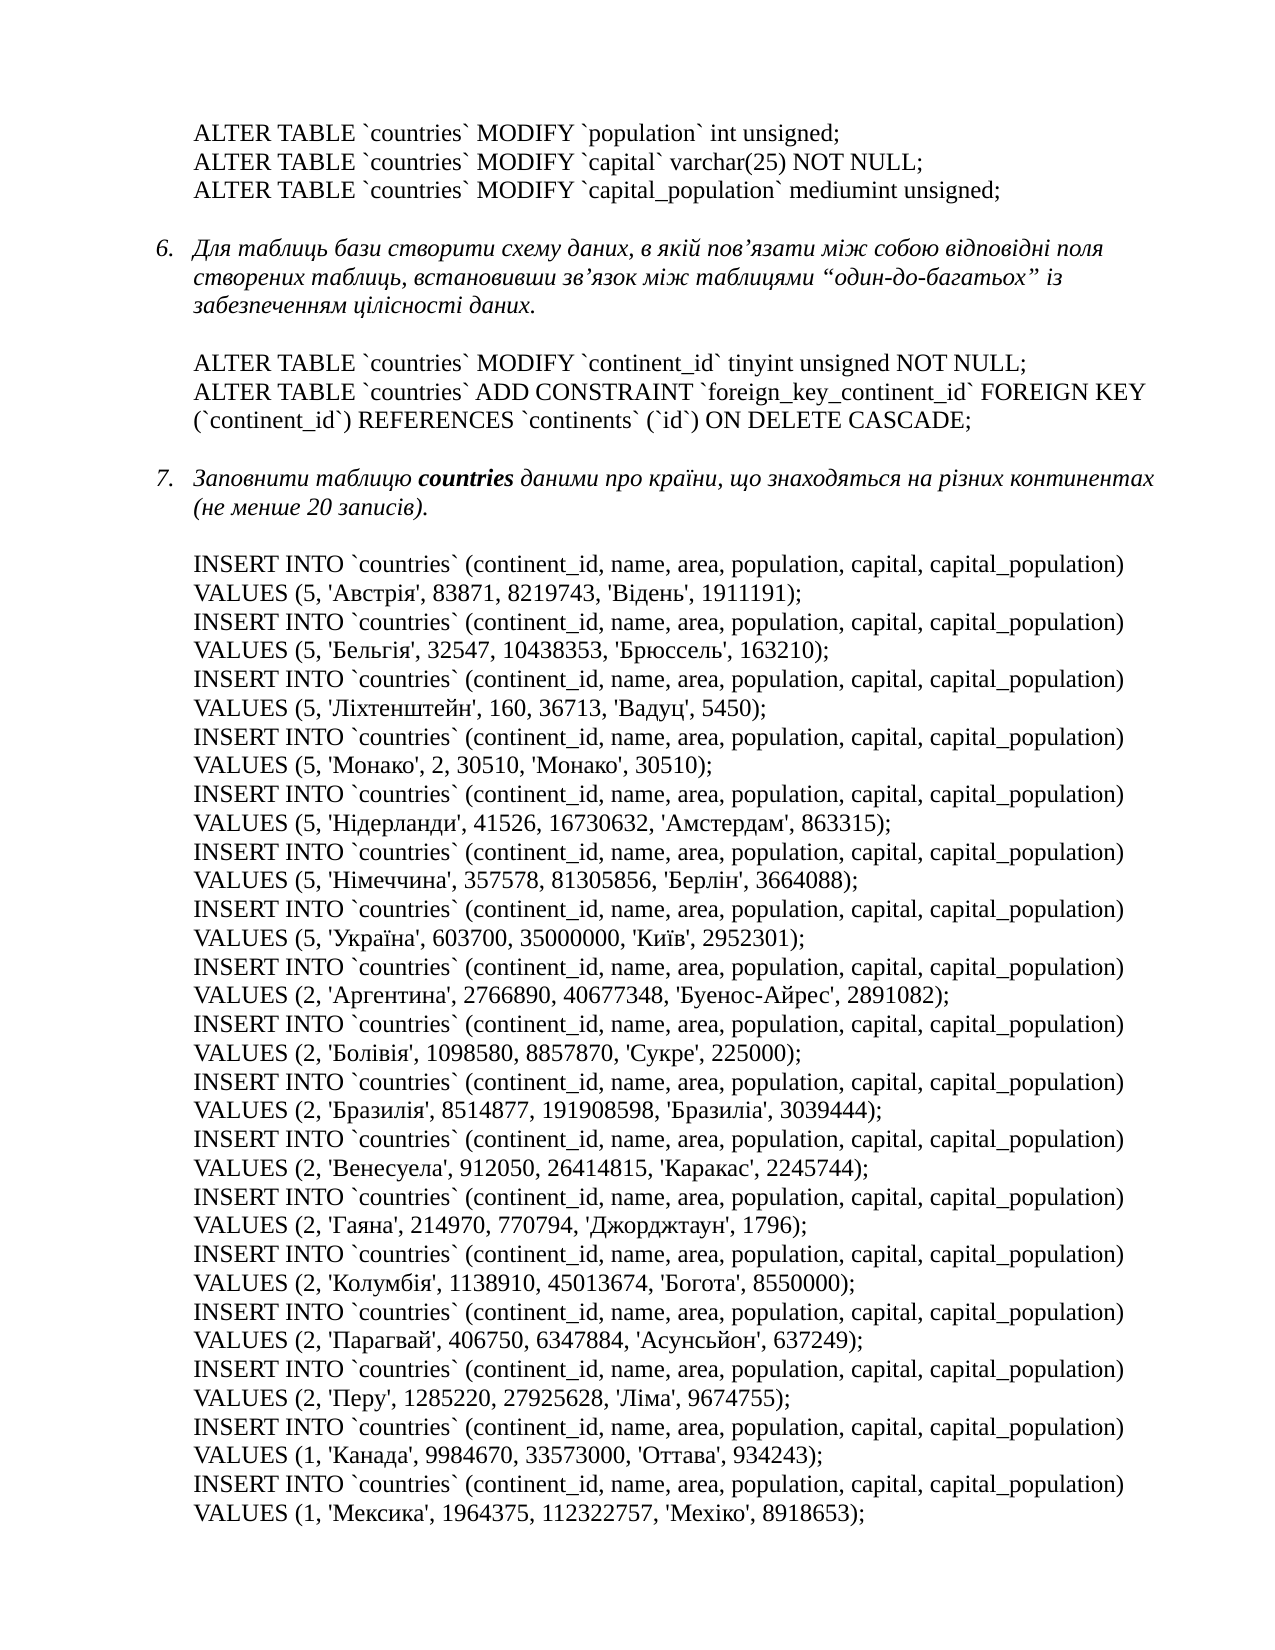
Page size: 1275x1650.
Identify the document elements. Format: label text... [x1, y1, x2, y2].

list INSERT INTO `countries` (continent_id, name, area, population, capital, capital_population) VALUES (2, 'Парагвай', 406750, 6347884, 'Асунсьйон', 637249); [156, 1297, 1157, 1354]
list ALTER TABLE `countries` ADD CONSTRAINT `foreign_key_continent_id` FOREIGN KEY (`continent_id`) REFERENCES `continents` (`id`) ON DELETE CASCADE; [156, 377, 1157, 434]
list INSERT INTO `countries` (continent_id, name, area, population, capital, capital_population) VALUES (5, 'Ліхтенштейн', 160, 36713, 'Вадуц', 5450); [156, 664, 1157, 722]
list INSERT INTO `countries` (continent_id, name, area, population, capital, capital_population) VALUES (5, 'Австрія', 83871, 8219743, 'Відень', 1911191); [156, 549, 1157, 607]
list INSERT INTO `countries` (continent_id, name, area, population, capital, capital_population) VALUES (5, 'Бельгія', 32547, 10438353, 'Брюссель', 163210); [156, 607, 1157, 664]
list INSERT INTO `countries` (continent_id, name, area, population, capital, capital_population) VALUES (2, 'Бразилія', 8514877, 191908598, 'Бразиліа', 3039444); [156, 1067, 1157, 1124]
list ALTER TABLE `countries` MODIFY `capital` varchar(25) NOT NULL; [156, 147, 1157, 176]
list INSERT INTO `countries` (continent_id, name, area, population, capital, capital_population) VALUES (5, 'Монако', 2, 30510, 'Монако', 30510); [156, 722, 1157, 779]
list INSERT INTO `countries` (continent_id, name, area, population, capital, capital_population) VALUES (1, 'Канада', 9984670, 33573000, 'Оттава', 934243); [156, 1412, 1157, 1469]
list INSERT INTO `countries` (continent_id, name, area, population, capital, capital_population) VALUES (1, 'Мексика', 1964375, 112322757, 'Мехіко', 8918653); [156, 1469, 1157, 1527]
list INSERT INTO `countries` (continent_id, name, area, population, capital, capital_population) VALUES (2, 'Гаяна', 214970, 770794, 'Джорджтаун', 1796); [156, 1182, 1157, 1239]
list INSERT INTO `countries` (continent_id, name, area, population, capital, capital_population) VALUES (2, 'Колумбія', 1138910, 45013674, 'Богота', 8550000); [156, 1239, 1157, 1297]
list INSERT INTO `countries` (continent_id, name, area, population, capital, capital_population) VALUES (2, 'Болівія', 1098580, 8857870, 'Сукре', 225000); [156, 1009, 1157, 1067]
list ALTER TABLE `countries` MODIFY `population` int unsigned; [156, 118, 1157, 147]
list INSERT INTO `countries` (continent_id, name, area, population, capital, capital_population) VALUES (2, 'Перу', 1285220, 27925628, 'Ліма', 9674755); [156, 1354, 1157, 1412]
list INSERT INTO `countries` (continent_id, name, area, population, capital, capital_population) VALUES (5, 'Нідерланди', 41526, 16730632, 'Амстердам', 863315); [156, 779, 1157, 837]
list Для таблиць бази створити схему даних, в якій пов’язати між собою відповідні поля створених таблиць, встановивши зв’язок між таблицями “один-до-багатьох” із забезпеченням цілісності даних. [156, 233, 1157, 319]
list ALTER TABLE `countries` MODIFY `continent_id` tinyint unsigned NOT NULL; [156, 348, 1157, 377]
list INSERT INTO `countries` (continent_id, name, area, population, capital, capital_population) VALUES (5, 'Україна', 603700, 35000000, 'Київ', 2952301); [156, 894, 1157, 952]
list INSERT INTO `countries` (continent_id, name, area, population, capital, capital_population) VALUES (2, 'Аргентина', 2766890, 40677348, 'Буенос-Айрес', 2891082); [156, 952, 1157, 1009]
list INSERT INTO `countries` (continent_id, name, area, population, capital, capital_population) VALUES (5, 'Німеччина', 357578, 81305856, 'Берлін', 3664088); [156, 837, 1157, 894]
list Заповнити таблицю countries даними про країни, що знаходяться на різних континентах (не менше 20 записів). [156, 463, 1157, 521]
list INSERT INTO `countries` (continent_id, name, area, population, capital, capital_population) VALUES (2, 'Венесуела', 912050, 26414815, 'Каракас', 2245744); [156, 1124, 1157, 1182]
list ALTER TABLE `countries` MODIFY `capital_population` mediumint unsigned; [156, 176, 1157, 204]
